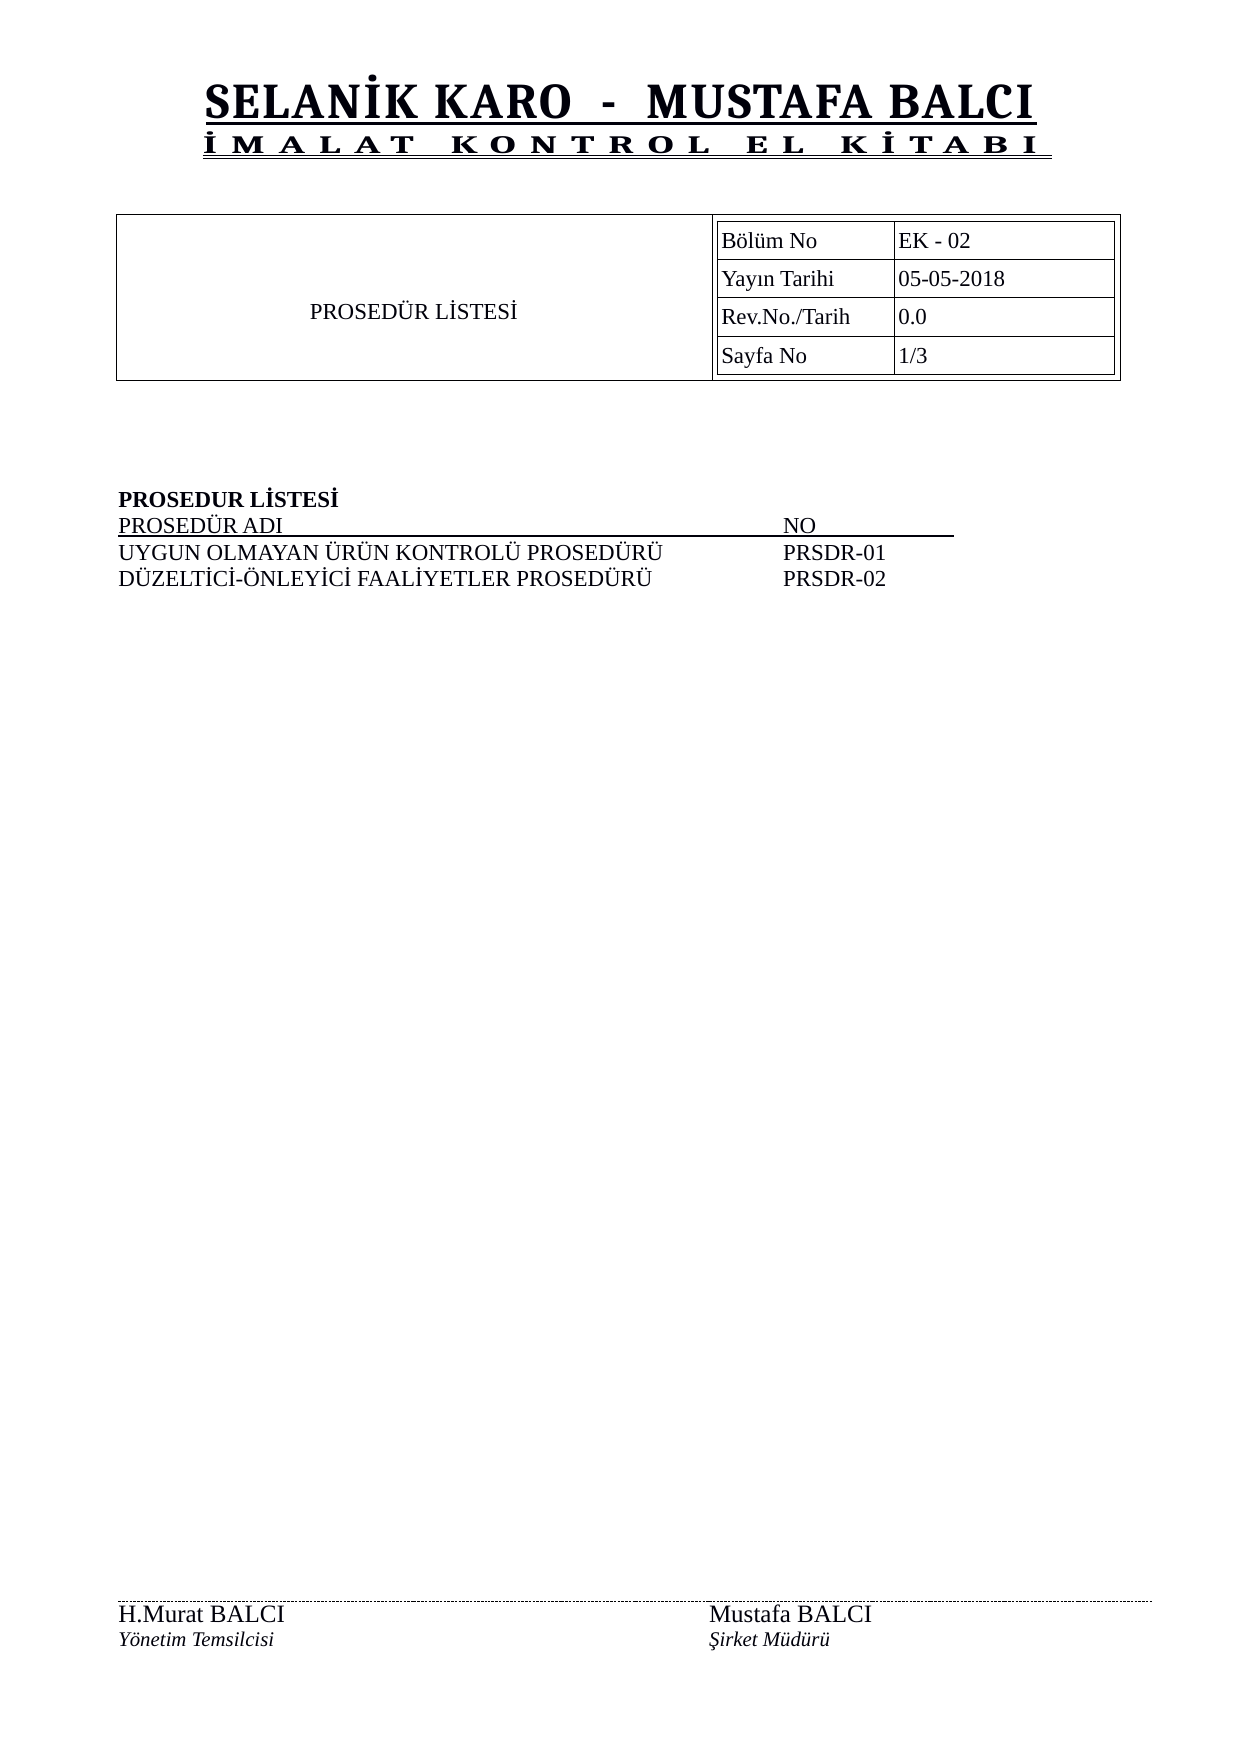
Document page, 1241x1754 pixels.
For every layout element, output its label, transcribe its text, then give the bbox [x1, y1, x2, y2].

table_cell Rev.No./Tarih [718, 298, 894, 336]
text DÜZELTİCİ-ÖNLEYİCİ FAALİYETLER PROSEDÜRÜ PRSDR-02 [118, 565, 1122, 592]
table_header PROSEDÜR LİSTESİ [117, 215, 712, 380]
text UYGUN OLMAYAN ÜRÜN KONTROLÜ PROSEDÜRÜ PRSDR-01 [118, 539, 1122, 565]
table_cell Sayfa No [718, 337, 894, 374]
table_cell 05-05-2018 [895, 260, 1114, 297]
text PROSEDÜR ADI NO [118, 512, 1122, 539]
table_cell 0.0 [895, 298, 1114, 336]
table_header EK - 02 [895, 222, 1114, 259]
table_cell Yayın Tarihi [718, 260, 894, 297]
table_header [713, 215, 1120, 380]
table_cell 1/3 [895, 337, 1114, 374]
table_header Bölüm No [718, 222, 894, 259]
text PROSEDUR LİSTESİ [118, 486, 1122, 512]
